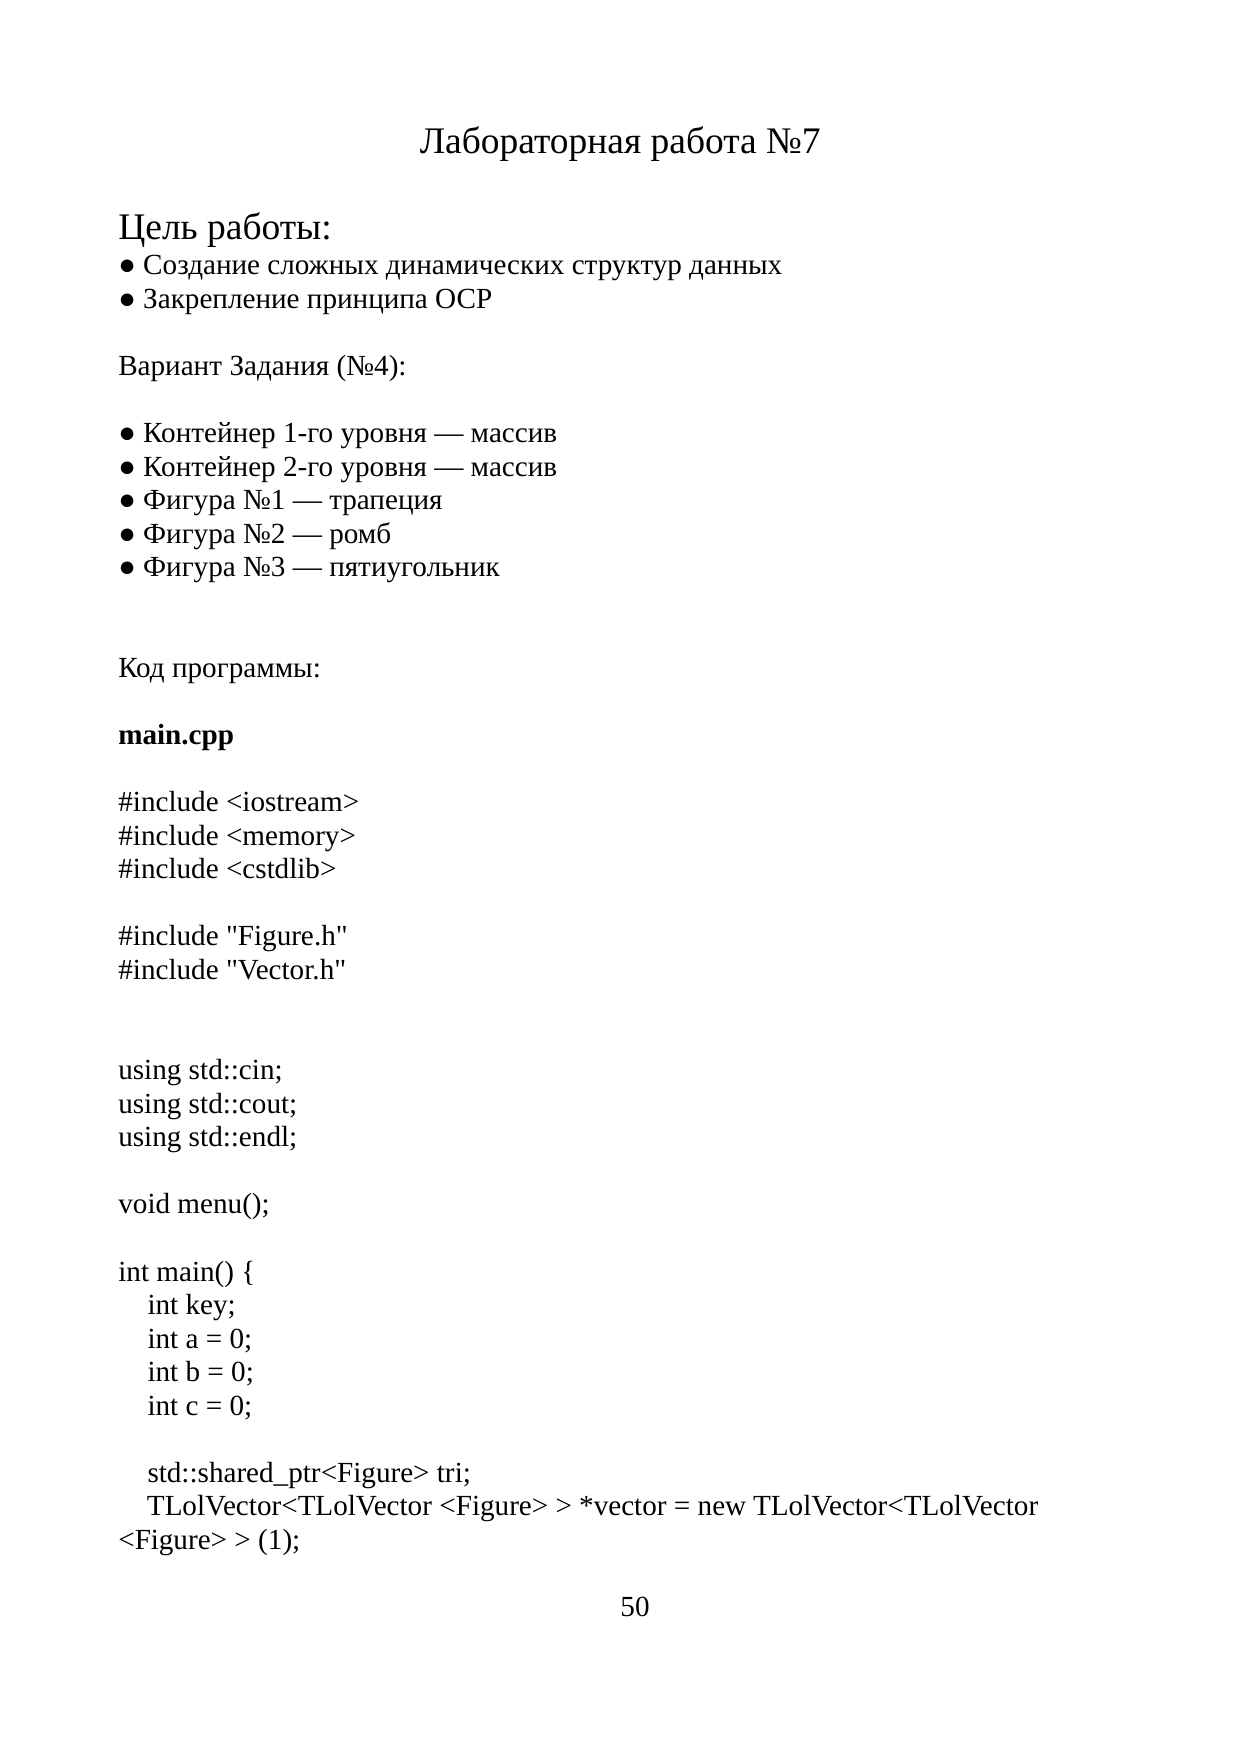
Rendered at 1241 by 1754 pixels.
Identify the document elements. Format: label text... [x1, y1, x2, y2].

text ● Контейнер 1-го уровня — массив [118, 415, 1122, 449]
text void menu(); [118, 1187, 1122, 1220]
text 50 [118, 1589, 1122, 1623]
text ● Фигура №1 — трапеция [118, 482, 1122, 516]
text using std::cout; [118, 1086, 1122, 1119]
text #include <memory> [118, 818, 1122, 851]
text #include <iostream> [118, 784, 1122, 818]
text int main() { [118, 1254, 1122, 1287]
text Цель работы: [118, 204, 1122, 247]
text main.cpp [118, 717, 1122, 751]
text #include "Figure.h" [118, 918, 1122, 952]
text ● Закрепление принципа ОСР [118, 281, 1122, 314]
text ● Создание сложных динамических структур данных [118, 247, 1122, 281]
text Код программы: [118, 650, 1122, 683]
text #include "Vector.h" [118, 952, 1122, 985]
text Лабораторная работа №7 [118, 118, 1122, 161]
text int key; [118, 1287, 1122, 1321]
text using std::endl; [118, 1119, 1122, 1153]
text int b = 0; [118, 1354, 1122, 1388]
text int a = 0; [118, 1321, 1122, 1354]
text ● Контейнер 2-го уровня — массив [118, 449, 1122, 482]
text std::shared_ptr<Figure> tri; [118, 1455, 1122, 1488]
text int c = 0; [118, 1388, 1122, 1421]
text TLolVector<TLolVector <Figure> > *vector = new TLolVector<TLolVector <Figure> > (1); [118, 1488, 1122, 1556]
text using std::cin; [118, 1052, 1122, 1086]
text ● Фигура №3 — пятиугольник [118, 549, 1122, 583]
text Вариант Задания (№4): [118, 348, 1122, 382]
text #include <cstdlib> [118, 851, 1122, 885]
text ● Фигура №2 — ромб [118, 516, 1122, 549]
